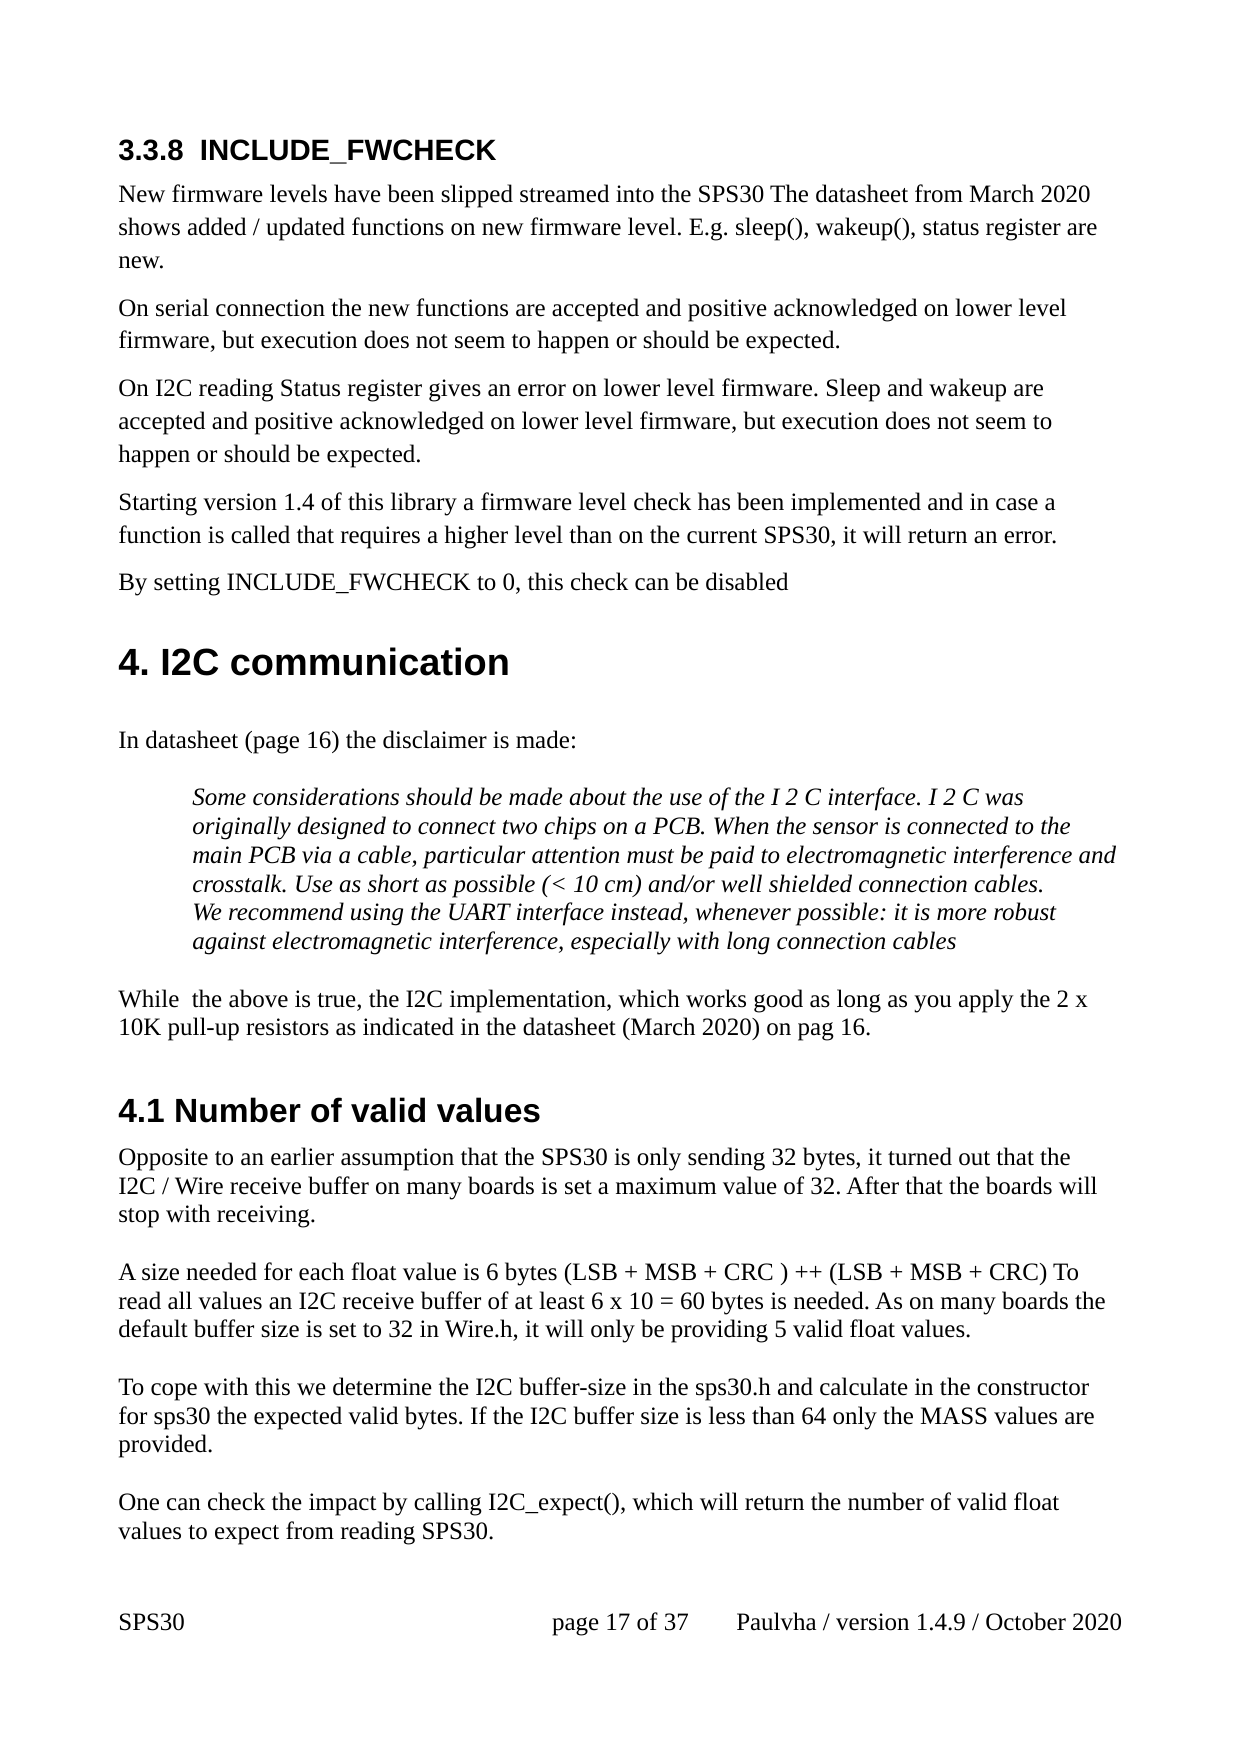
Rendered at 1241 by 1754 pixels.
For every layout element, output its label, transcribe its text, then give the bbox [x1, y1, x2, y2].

text Opposite to an earlier assumption that the SPS30 is only sending 32 bytes, it turned out that the I2C / Wire receive buffer on many boards is set a maximum value of 32. After that the boards will stop with receiving. [118, 1142, 1122, 1228]
text A size needed for each float value is 6 bytes (LSB + MSB + CRC ) ++ (LSB + MSB + CRC) To read all values an I2C receive buffer of at least 6 x 10 = 60 bytes is needed. As on many boards the default buffer size is set to 32 in Wire.h, it will only be providing 5 valid float values. [118, 1257, 1122, 1343]
subtitle 3.3.8 INCLUDE_FWCHECK [118, 133, 1122, 166]
text One can check the impact by calling I2C_expect(), which will return the number of valid float values to expect from reading SPS30. [118, 1487, 1122, 1544]
subtitle 4.1 Number of valid values [118, 1091, 1122, 1129]
text We recommend using the UART interface instead, whenever possible: it is more robust against electromagnetic interference, especially with long connection cables [192, 897, 1122, 955]
text To cope with this we determine the I2C buffer-size in the sps30.h and calculate in the constructor for sps30 the expected valid bytes. If the I2C buffer size is less than 64 only the MASS values are provided. [118, 1372, 1122, 1458]
text Starting version 1.4 of this library a firmware level check has been implemented and in case a function is called that requires a higher level than on the current SPS30, it will return an error. [118, 487, 1122, 549]
text By setting INCLUDE_FWCHECK to 0, this check can be disabled [118, 567, 1122, 596]
text New firmware levels have been slipped streamed into the SPS30 The datasheet from March 2020 shows added / updated functions on new firmware level. E.g. sleep(), wakeup(), status register are new. [118, 179, 1122, 274]
text While the above is true, the I2C implementation, which works good as long as you apply the 2 x 10K pull-up resistors as indicated in the datasheet (March 2020) on pag 16. [118, 984, 1122, 1041]
text On I2C reading Status register gives an error on lower level firmware. Sleep and wakeup are accepted and positive acknowledged on lower level firmware, but execution does not seem to happen or should be expected. [118, 373, 1122, 468]
subtitle 4. I2C communication [118, 640, 1122, 684]
text In datasheet (page 16) the disclaimer is made: [118, 725, 1122, 754]
text Some considerations should be made about the use of the I 2 C interface. I 2 C was originally designed to connect two chips on a PCB. When the sensor is connected to the main PCB via a cable, particular attention must be paid to electromagnetic interference and crosstalk. Use as short as possible (< 10 cm) and/or well shielded connection cables. [192, 782, 1122, 897]
text On serial connection the new functions are accepted and positive acknowledged on lower level firmware, but execution does not seem to happen or should be expected. [118, 293, 1122, 354]
